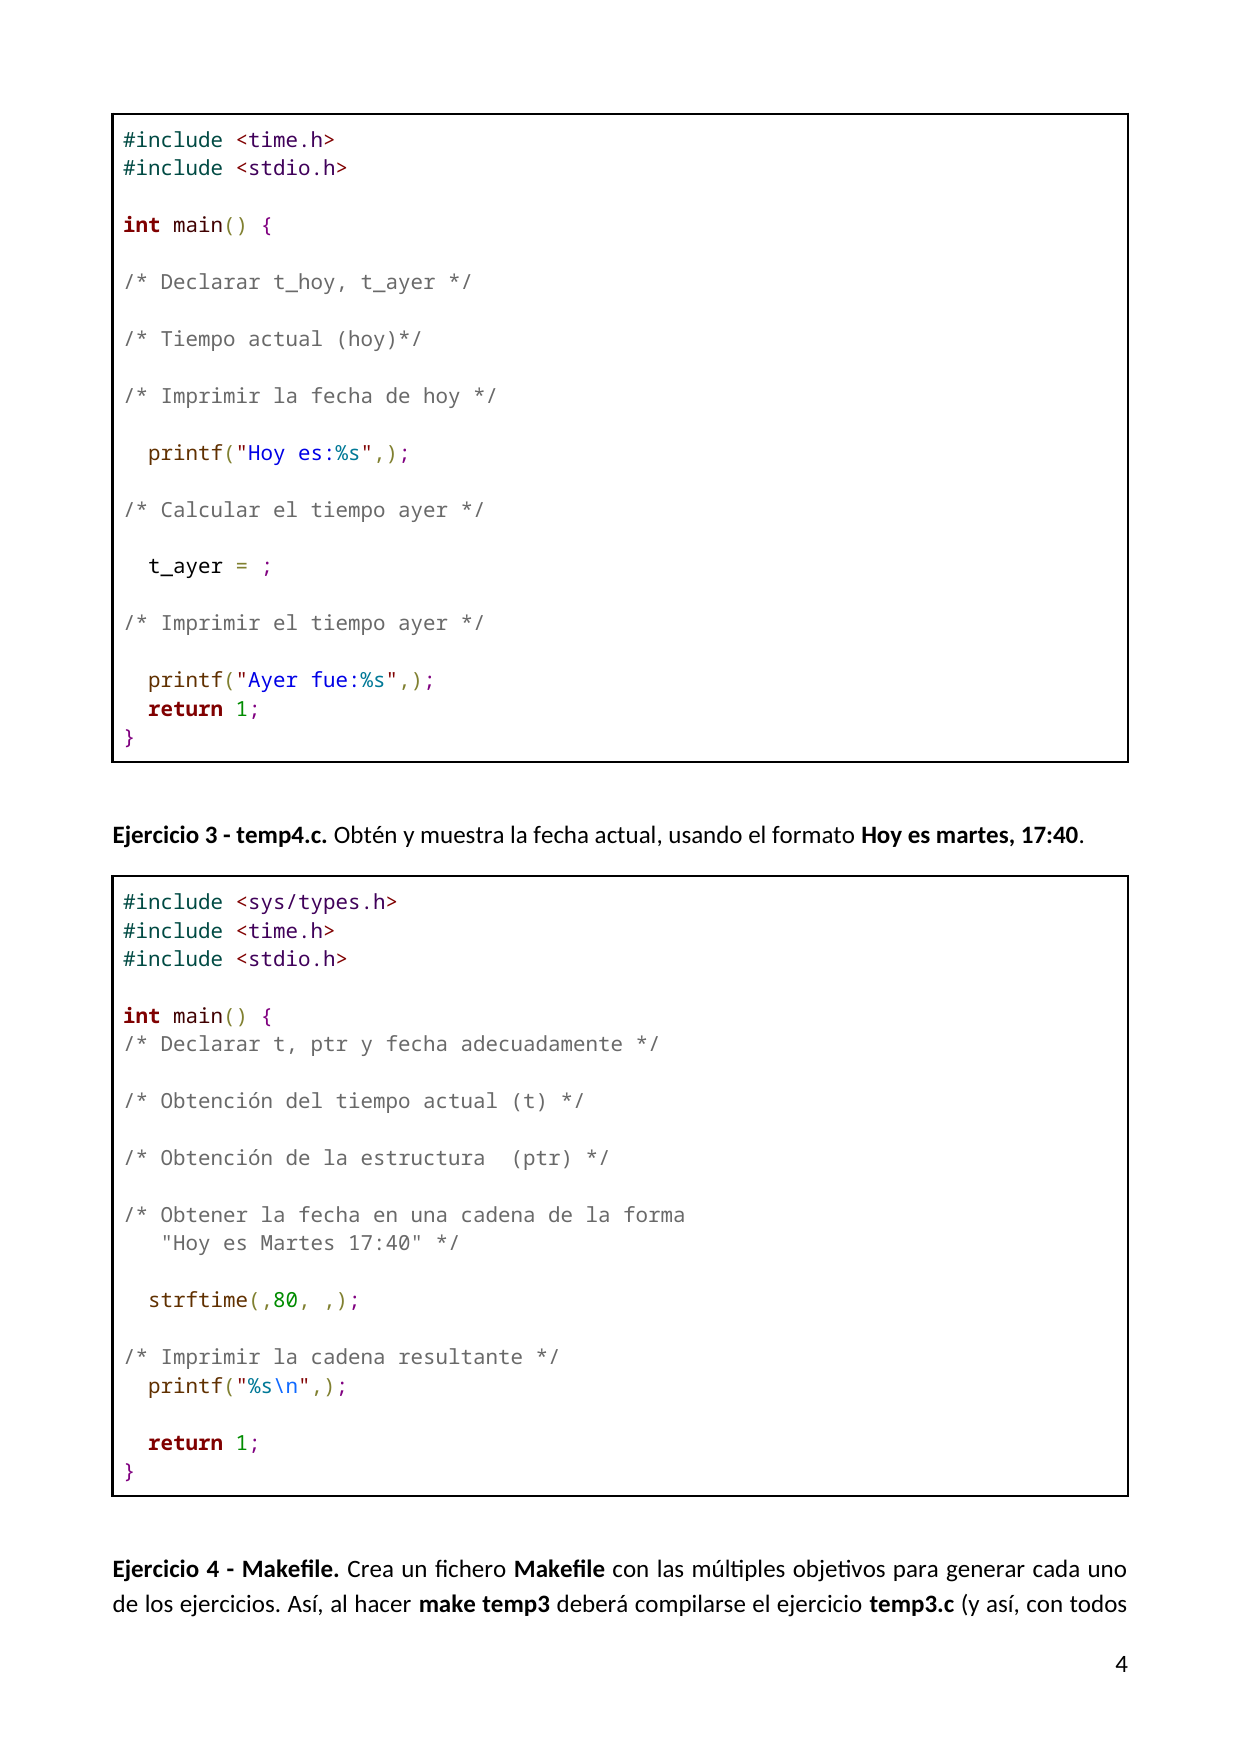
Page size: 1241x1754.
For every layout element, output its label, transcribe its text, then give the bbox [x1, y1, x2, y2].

text Ejercicio 3 - temp4.c. Obtén y muestra la fecha actual, usando el formato Hoy es martes, 17:40. [112, 819, 1128, 849]
text Ejercicio 4 - Makefile. Crea un fichero Makefile con las múltiples objetivos para generar cada uno de los ejercicios. Así, al hacer make temp3 deberá compilarse el ejercicio temp3.c (y así, con todos [112, 1553, 1128, 1618]
table_header #include <sys/types.h> #include <time.h> #include <stdio.h> int main() { /* Declarar t, ptr y fecha adecuadamente */ /* Obtención del tiempo actual (t) */ /* Obtención de la estructura (ptr) */ /* Obtener la fecha en una cadena de la forma "Hoy es Martes 17:40" */ strftime(,80, ,); /* Imprimir la cadena resultante */ printf("%s\n",); return 1; } [114, 877, 1127, 1495]
table_header #include <time.h> #include <stdio.h> int main() { /* Declarar t_hoy, t_ayer */ /* Tiempo actual (hoy)*/ /* Imprimir la fecha de hoy */ printf("Hoy es:%s",); /* Calcular el tiempo ayer */ t_ayer = ; /* Imprimir el tiempo ayer */ printf("Ayer fue:%s",); return 1; } [114, 115, 1127, 761]
